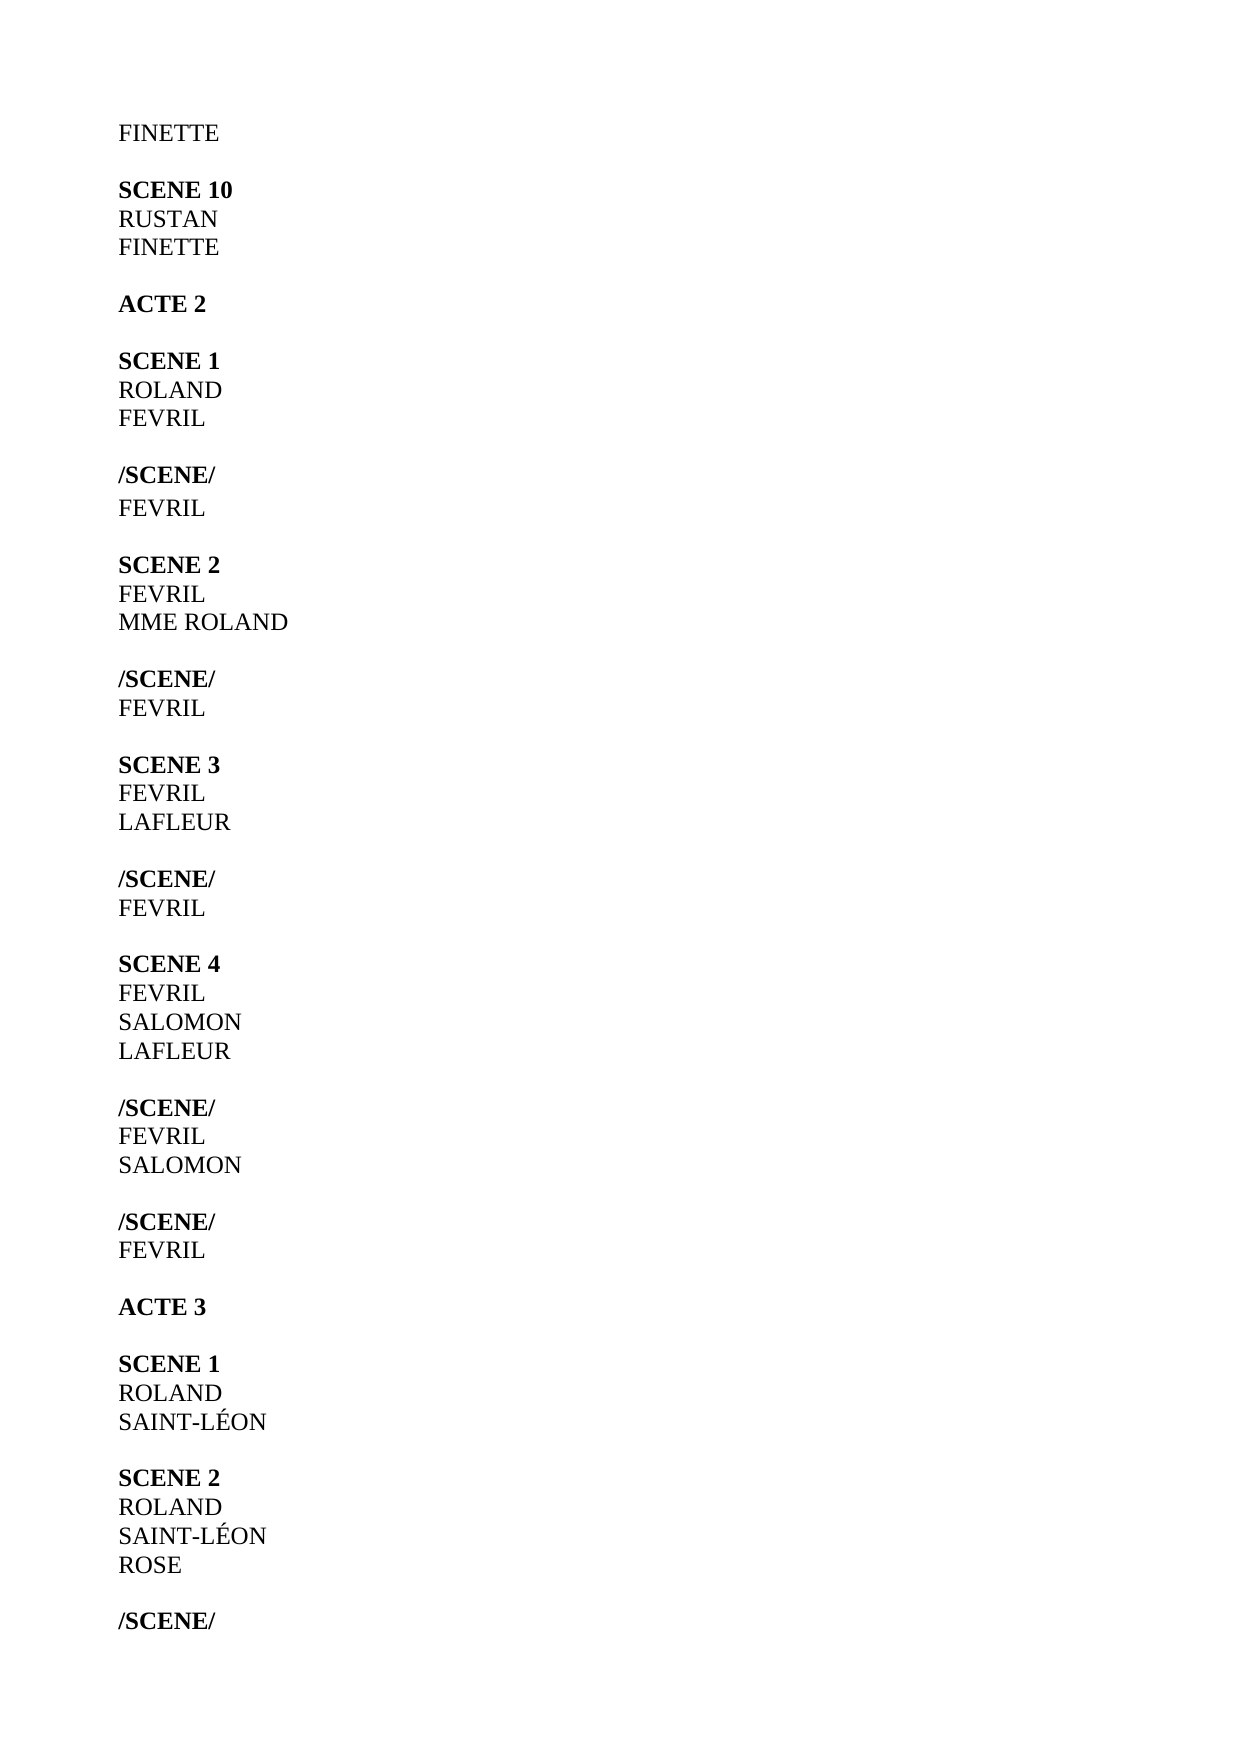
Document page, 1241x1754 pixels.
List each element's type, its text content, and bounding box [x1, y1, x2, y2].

text /SCENE/ [118, 460, 1122, 489]
text ROSE [118, 1550, 1122, 1578]
text /SCENE/ [118, 1606, 1122, 1635]
text SALOMON [118, 1150, 1122, 1179]
text FEVRIL [118, 1121, 1122, 1150]
text FEVRIL [118, 493, 1122, 522]
text RUSTAN [118, 204, 1122, 232]
text SCENE 10 [118, 175, 1122, 204]
text MME ROLAND [118, 607, 1122, 636]
text /SCENE/ [118, 664, 1122, 693]
text SAINT-LÉON [118, 1521, 1122, 1550]
text /SCENE/ [118, 1093, 1122, 1121]
text FEVRIL [118, 693, 1122, 722]
text FEVRIL [118, 1236, 1122, 1264]
text SCENE 4 [118, 949, 1122, 978]
text /SCENE/ [118, 1207, 1122, 1236]
text FEVRIL [118, 778, 1122, 807]
text FEVRIL [118, 893, 1122, 922]
text FEVRIL [118, 978, 1122, 1007]
text SCENE 1 [118, 346, 1122, 375]
text ACTE 2 [118, 289, 1122, 318]
text FINETTE [118, 118, 1122, 147]
text /SCENE/ [118, 864, 1122, 893]
text SALOMON [118, 1007, 1122, 1036]
text FEVRIL [118, 579, 1122, 607]
text SCENE 3 [118, 750, 1122, 778]
text LAFLEUR [118, 807, 1122, 836]
text SCENE 2 [118, 550, 1122, 579]
text LAFLEUR [118, 1036, 1122, 1064]
text ROLAND [118, 1378, 1122, 1407]
text SCENE 1 [118, 1349, 1122, 1378]
text SAINT-LÉON [118, 1407, 1122, 1435]
text ROLAND [118, 375, 1122, 403]
text ROLAND [118, 1492, 1122, 1521]
text ACTE 3 [118, 1292, 1122, 1321]
text SCENE 2 [118, 1463, 1122, 1492]
text FINETTE [118, 232, 1122, 261]
text FEVRIL [118, 403, 1122, 432]
